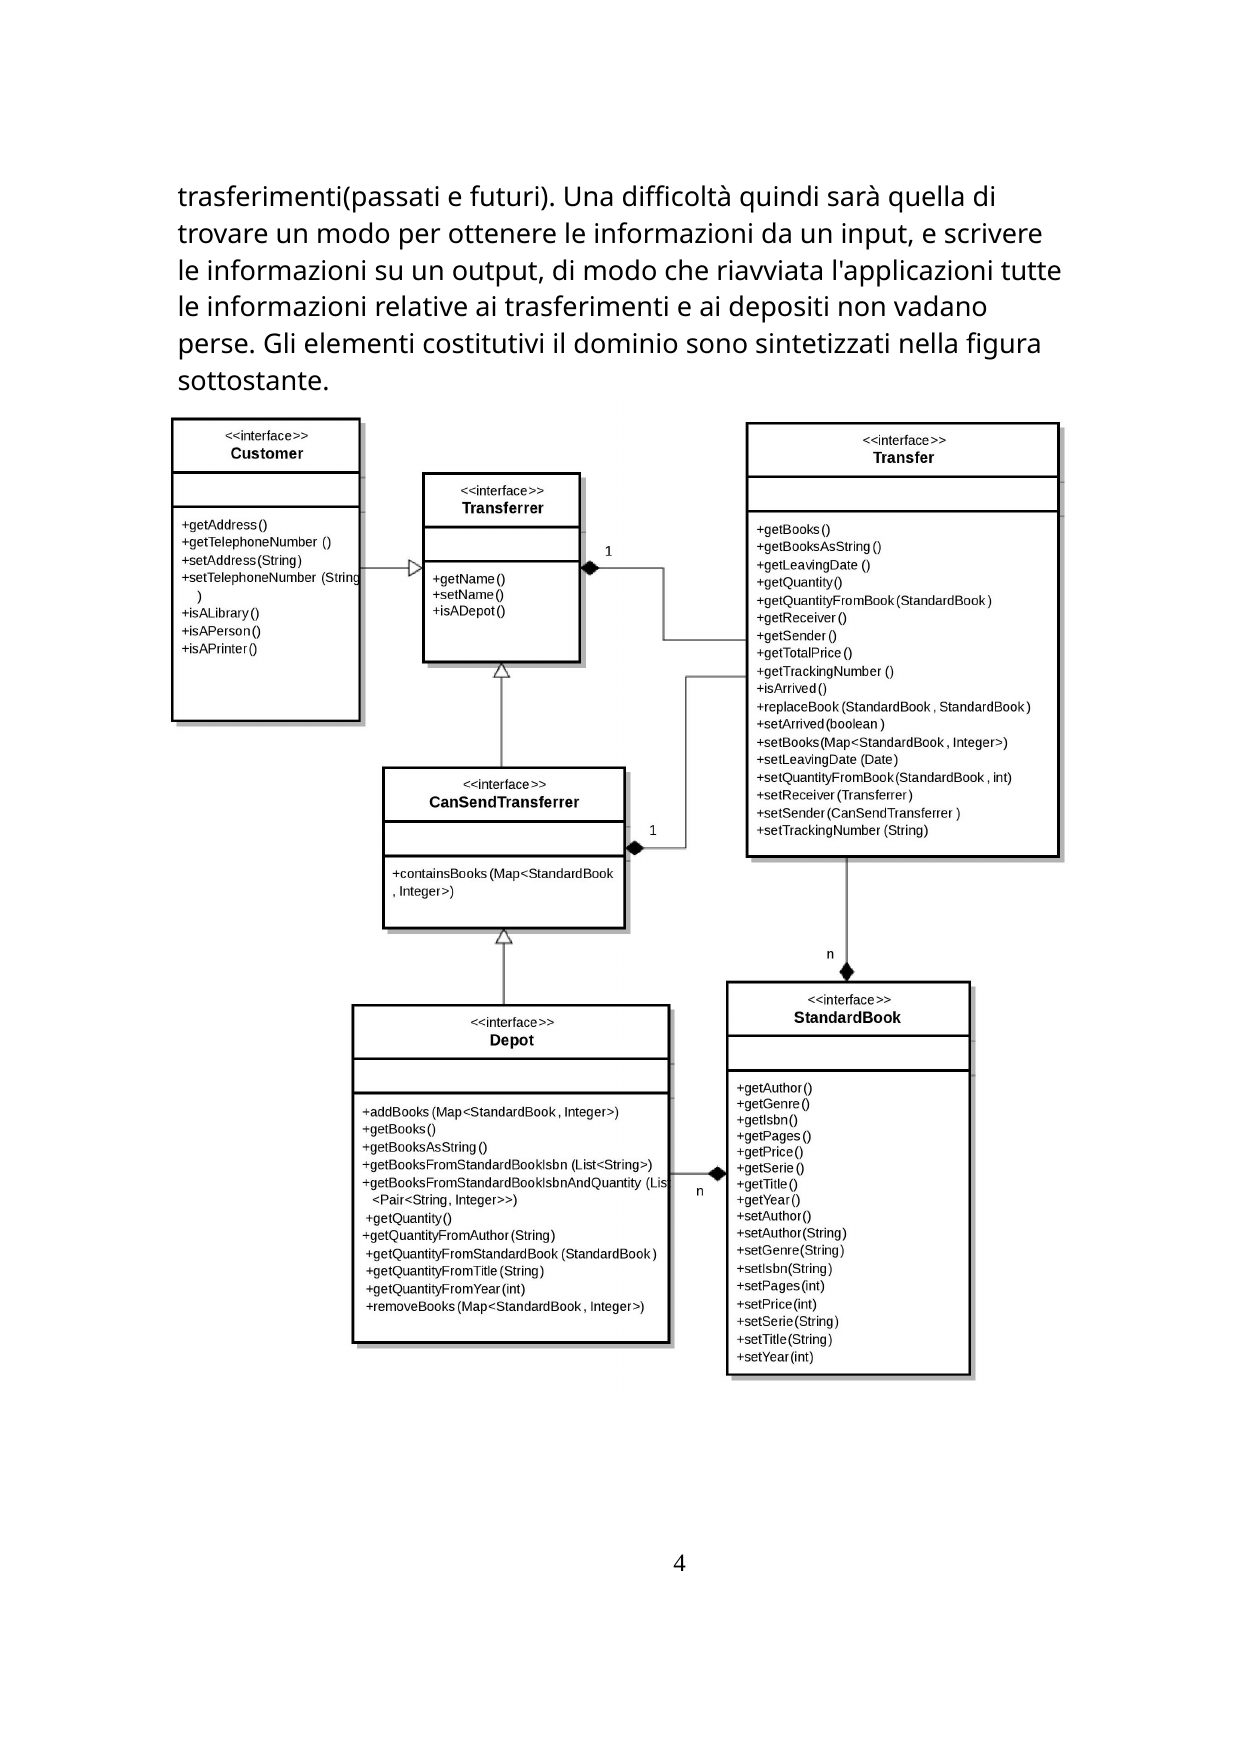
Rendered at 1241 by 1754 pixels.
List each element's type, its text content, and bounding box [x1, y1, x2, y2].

text trasferimenti(passati e futuri). Una difficoltà quindi sarà quella di trovare un modo per ottenere le informazioni da un input, e scrivere le informazioni su un output, di modo che riavviata l'applicazioni tutte le informazioni relative ai trasferimenti e ai depositi non vadano perse. Gli elementi costitutivi il dominio sono sintetizzati nella figura sottostante. [177, 177, 1063, 398]
picture [147, 398, 1093, 1400]
